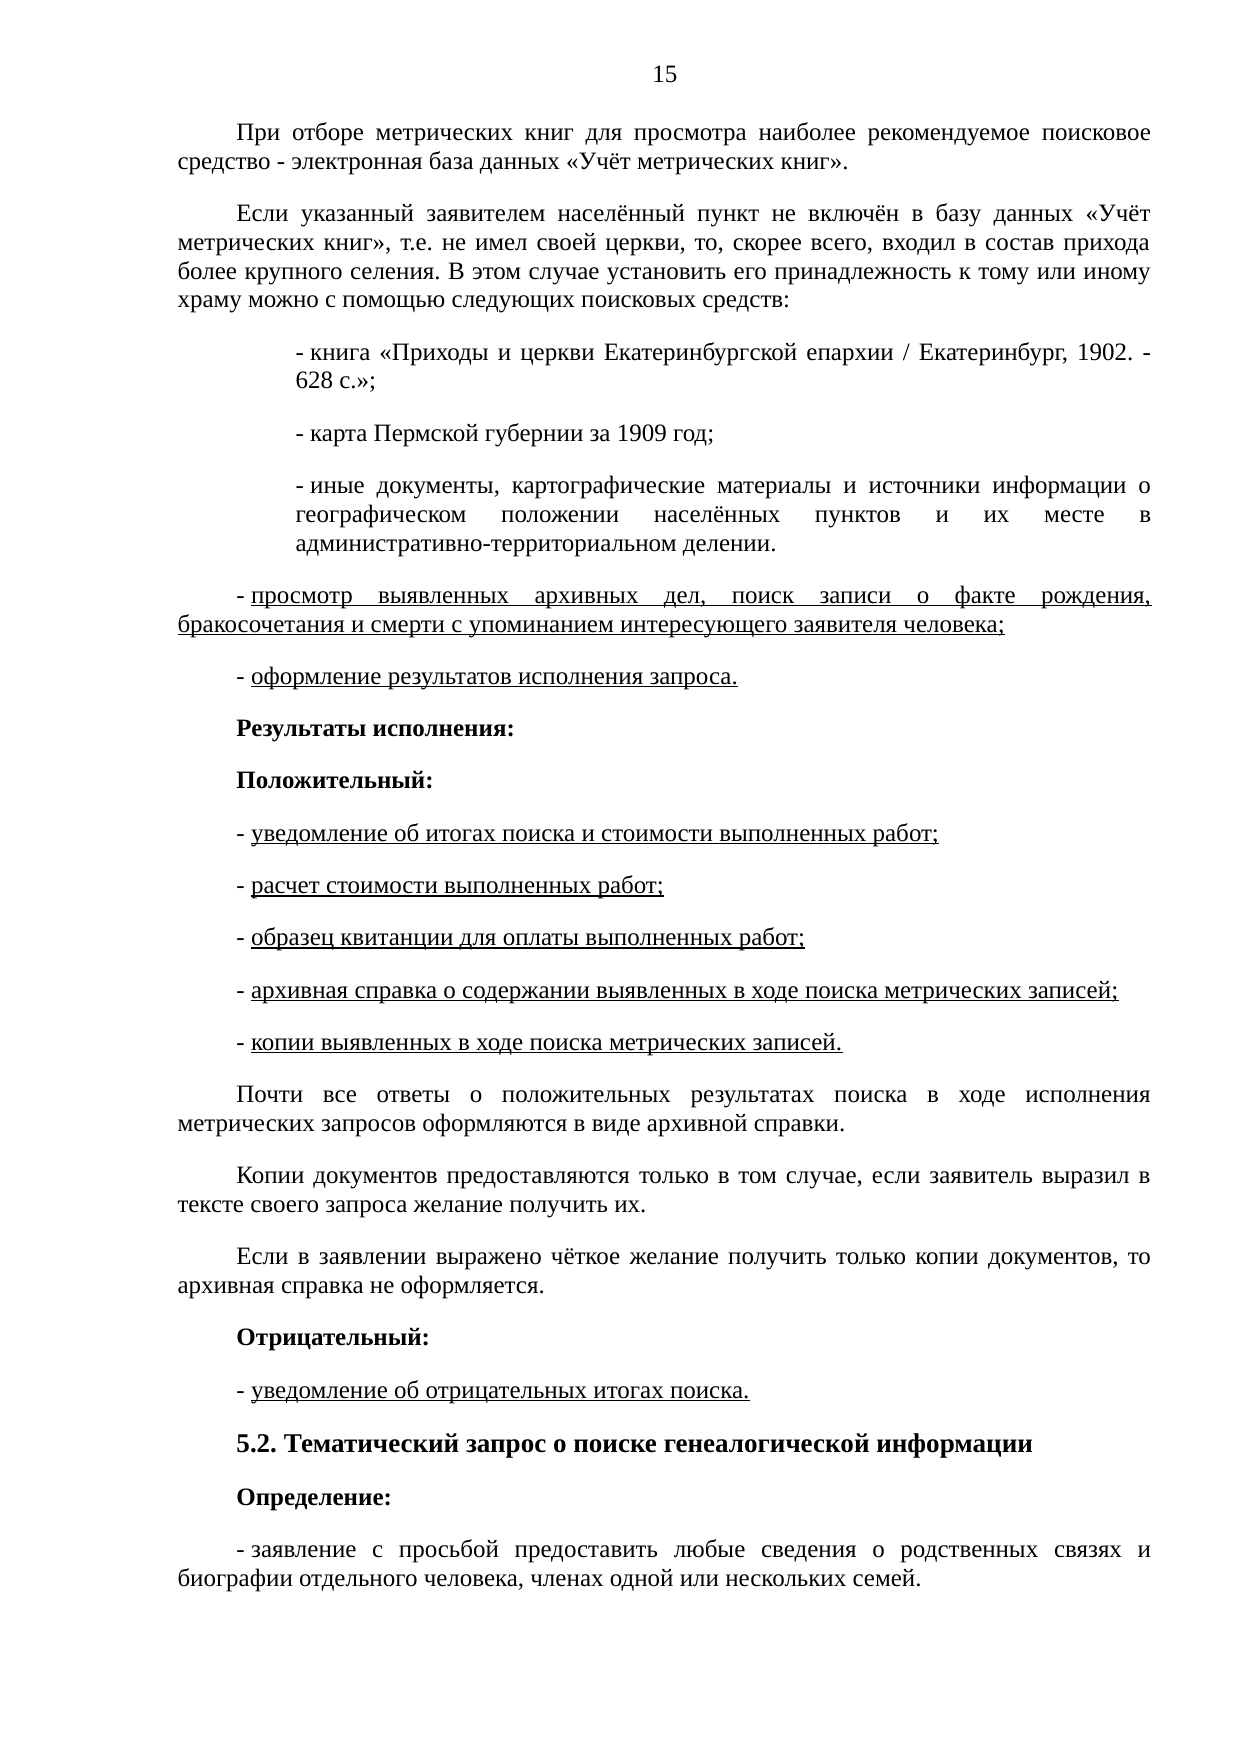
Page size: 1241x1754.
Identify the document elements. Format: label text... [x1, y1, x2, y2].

text - иные документы, картографические материалы и источники информации о географическом положении населённых пунктов и их месте в административно-территориальном делении. [295, 470, 1152, 556]
text Если в заявлении выражено чёткое желание получить только копии документов, то архивная справка не оформляется. [177, 1241, 1152, 1299]
text - уведомление об итогах поиска и стоимости выполненных работ; [177, 818, 1152, 847]
text - уведомление об отрицательных итогах поиска. [177, 1375, 1152, 1403]
text Почти все ответы о положительных результатах поиска в ходе исполнения метрических запросов оформляются в виде архивной справки. [177, 1079, 1152, 1137]
text Определение: [177, 1482, 1152, 1511]
text - копии выявленных в ходе поиска метрических записей. [177, 1027, 1152, 1056]
text Копии документов предоставляются только в том случае, если заявитель выразил в тексте своего запроса желание получить их. [177, 1160, 1152, 1218]
text - карта Пермской губернии за 1909 год; [295, 418, 1152, 447]
text Положительный: [177, 766, 1152, 794]
text - оформление результатов исполнения запроса. [177, 661, 1152, 690]
text - заявление с просьбой предоставить любые сведения о родственных связях и биографии отдельного человека, членах одной или нескольких семей. [177, 1534, 1152, 1592]
text - образец квитанции для оплаты выполненных работ; [177, 922, 1152, 951]
text - книга «Приходы и церкви Екатеринбургской епархии / Екатеринбург, 1902. - 628 с.»; [295, 337, 1152, 394]
list Тематический запрос о поиске генеалогической информации [177, 1427, 1152, 1458]
text Результаты исполнения: [177, 713, 1152, 742]
text Отрицательный: [177, 1322, 1152, 1351]
text - просмотр выявленных архивных дел, поиск записи о факте рождения, бракосочетания и смерти с упоминанием интересующего заявителя человека; [177, 580, 1152, 637]
text При отборе метрических книг для просмотра наиболее рекомендуемое поисковое средство - электронная база данных «Учёт метрических книг». [177, 117, 1152, 175]
text - архивная справка о содержании выявленных в ходе поиска метрических записей; [177, 975, 1152, 1003]
text Если указанный заявителем населённый пункт не включён в базу данных «Учёт метрических книг», т.е. не имел своей церкви, то, скорее всего, входил в состав прихода более крупного селения. В этом случае установить его принадлежность к тому или иному храму можно с помощью следующих поисковых средств: [177, 198, 1152, 313]
text - расчет стоимости выполненных работ; [177, 870, 1152, 899]
